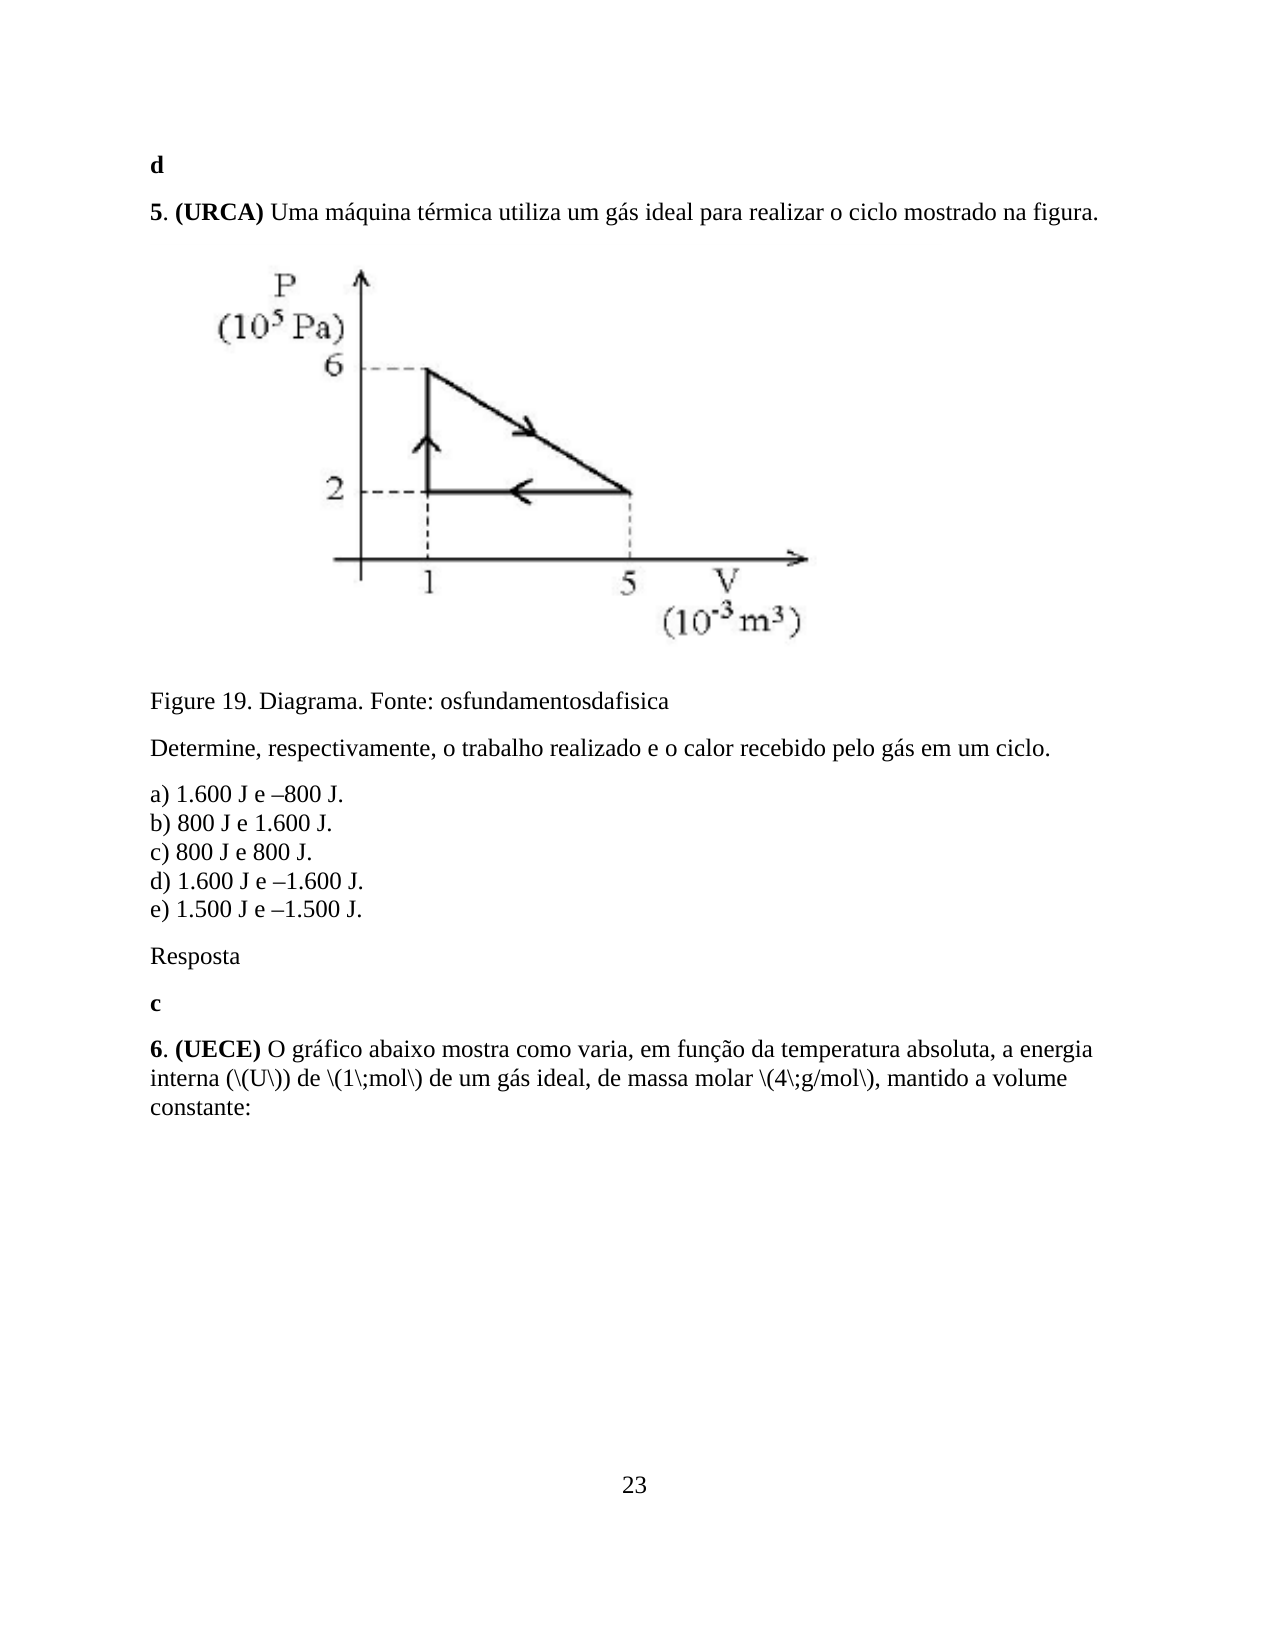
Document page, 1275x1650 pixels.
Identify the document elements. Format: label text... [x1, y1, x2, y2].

text 6. (UECE) O gráfico abaixo mostra como varia, em função da temperatura absoluta, a energia interna (\(U\)) de \(1\;mol\) de um gás ideal, de massa molar \(4\;g/mol\), mantido a volume constante: [150, 1034, 1125, 1121]
text Resposta [150, 941, 1125, 970]
text c [150, 988, 1125, 1017]
text 5. (URCA) Uma máquina térmica utiliza um gás ideal para realizar o ciclo mostrado na figura. [150, 197, 1125, 225]
picture [150, 243, 942, 669]
text d [150, 150, 1125, 179]
text a) 1.600 J e –800 J. b) 800 J e 1.600 J. c) 800 J e 800 J. d) 1.600 J e –1.600 J. e) 1.500 J e –1.500 J. [150, 779, 1125, 923]
text Determine, respectivamente, o trabalho realizado e o calor recebido pelo gás em um ciclo. [150, 733, 1125, 762]
text Figure 19. Diagrama. Fonte: osfundamentosdafisica [150, 686, 1125, 715]
